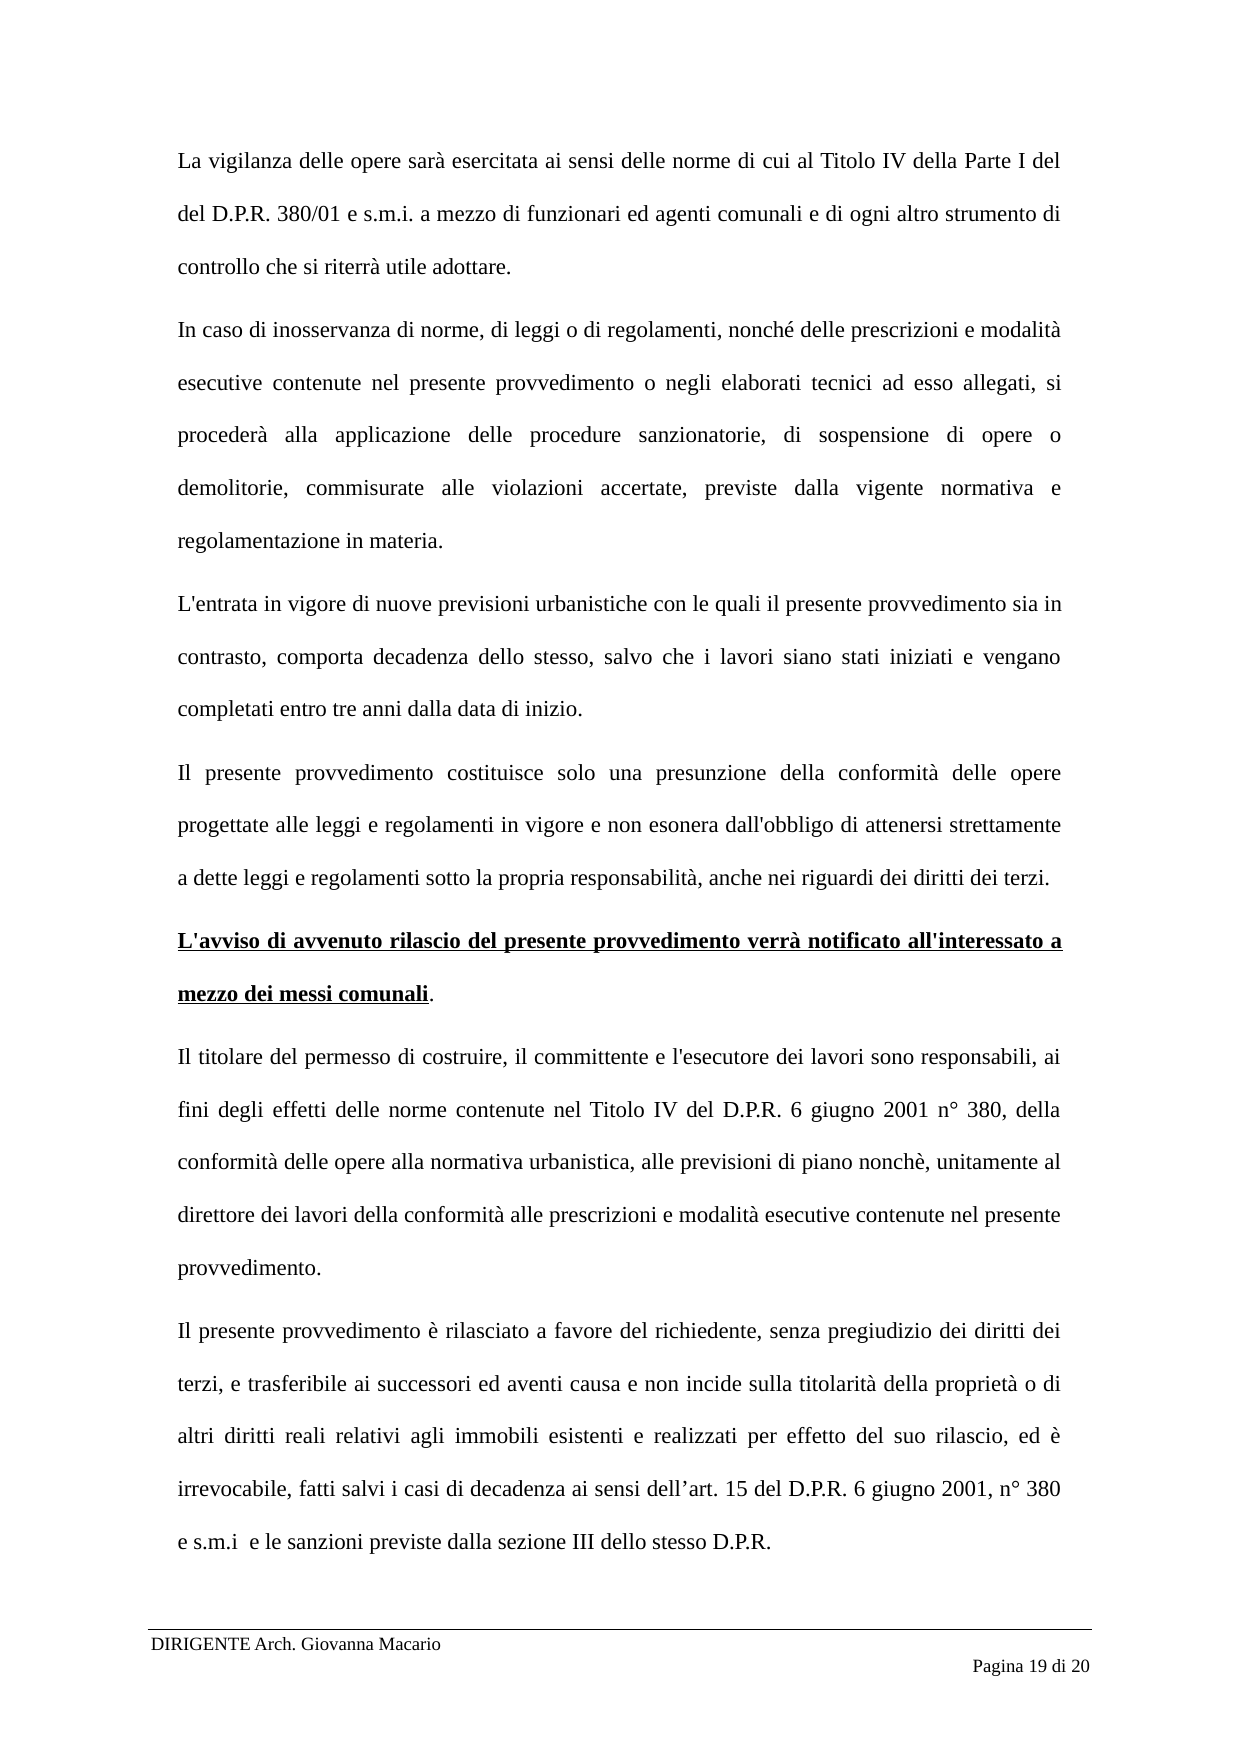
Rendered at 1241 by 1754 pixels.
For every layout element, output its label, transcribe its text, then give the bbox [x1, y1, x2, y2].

text L'entrata in vigore di nuove previsioni urbanistiche con le quali il presente provvedimento sia in contrasto, comporta decadenza dello stesso, salvo che i lavori siano stati iniziati e vengano completati entro tre anni dalla data di inizio. [177, 590, 1063, 722]
text La vigilanza delle opere sarà esercitata ai sensi delle norme di cui al Titolo IV della Parte I del del D.P.R. 380/01 e s.m.i. a mezzo di funzionari ed agenti comunali e di ogni altro strumento di controllo che si riterrà utile adottare. [177, 148, 1063, 279]
list L'avviso di avvenuto rilascio del presente provvedimento verrà notificato all'interessato a [177, 927, 1063, 950]
text Il presente provvedimento costituisce solo una presunzione della conformità delle opere progettate alle leggi e regolamenti in vigore e non esonera dall'obbligo di attenersi strettamente a dette leggi e regolamenti sotto la propria responsabilità, anche nei riguardi dei diritti dei terzi. [177, 759, 1063, 890]
text In caso di inosservanza di norme, di leggi o di regolamenti, nonché delle prescrizioni e modalità esecutive contenute nel presente provvedimento o negli elaborati tecnici ad esso allegati, si procederà alla applicazione delle procedure sanzionatorie, di sospensione di opere o demolitorie, commisurate alle violazioni accertate, previste dalla vigente normativa e regolamentazione in materia. [177, 316, 1063, 553]
text Il titolare del permesso di costruire, il committente e l'esecutore dei lavori sono responsabili, ai fini degli effetti delle norme contenute nel Titolo IV del D.P.R. 6 giugno 2001 n° 380, della conformità delle opere alla normativa urbanistica, alle previsioni di piano nonchè, unitamente al direttore dei lavori della conformità alle prescrizioni e modalità esecutive contenute nel presente provvedimento. [177, 1043, 1063, 1280]
list mezzo dei messi comunali. [177, 951, 1063, 1006]
text Il presente provvedimento è rilasciato a favore del richiedente, senza pregiudizio dei diritti dei terzi, e trasferibile ai successori ed aventi causa e non incide sulla titolarità della proprietà o di altri diritti reali relativi agli immobili esistenti e realizzati per effetto del suo rilascio, ed è irrevocabile, fatti salvi i casi di decadenza ai sensi dell’art. 15 del D.P.R. 6 giugno 2001, n° 380 e s.m.i e le sanzioni previste dalla sezione III dello stesso D.P.R. [177, 1317, 1063, 1554]
